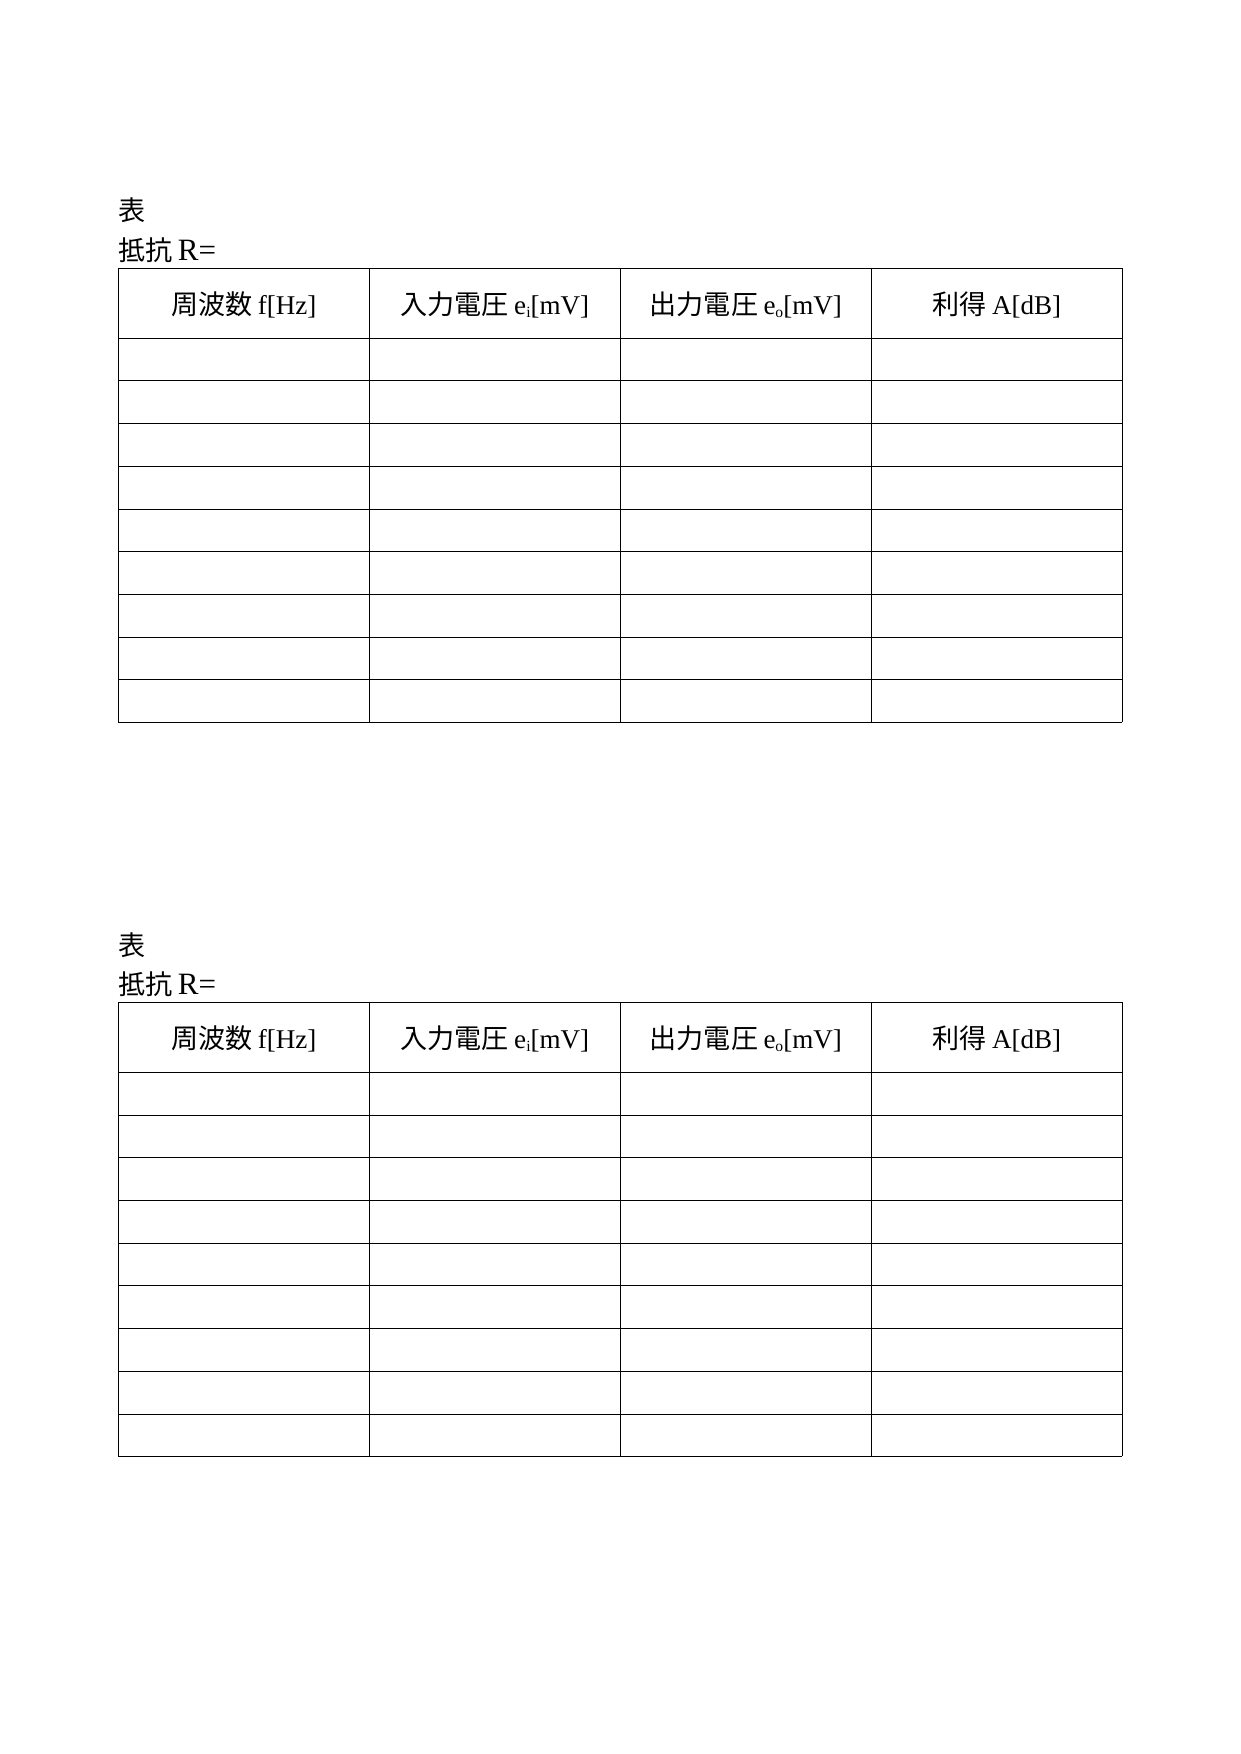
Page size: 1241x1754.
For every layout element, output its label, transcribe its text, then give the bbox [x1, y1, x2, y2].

table_cell [119, 1201, 369, 1243]
table_cell [872, 381, 1122, 423]
table_cell [370, 680, 620, 722]
table_cell [119, 1329, 369, 1371]
table_cell [621, 1286, 871, 1328]
text 表 [118, 923, 1122, 963]
table_cell [119, 680, 369, 722]
table_cell [872, 1329, 1122, 1371]
table_header 入力電圧ei[mV] [370, 269, 620, 338]
table_cell [119, 1372, 369, 1413]
table_cell [872, 339, 1122, 380]
table_cell [621, 1372, 871, 1413]
table_cell [119, 1158, 369, 1200]
table_cell [370, 1286, 620, 1328]
table_cell [119, 638, 369, 679]
table_cell [119, 552, 369, 594]
table_header 利得A[dB] [872, 1003, 1122, 1072]
table_cell [119, 1073, 369, 1114]
table_cell [621, 424, 871, 466]
table_cell [621, 1201, 871, 1243]
table_cell [621, 1073, 871, 1114]
table_cell [872, 552, 1122, 594]
table_cell [370, 1158, 620, 1200]
table_header 周波数f[Hz] [119, 1003, 369, 1072]
table_cell [370, 552, 620, 594]
table_cell [119, 1415, 369, 1456]
table_cell [621, 1158, 871, 1200]
table_cell [872, 1158, 1122, 1200]
table_header 利得A[dB] [872, 269, 1122, 338]
table_cell [621, 1244, 871, 1285]
table_cell [370, 1116, 620, 1157]
table_cell [119, 424, 369, 466]
table_cell [119, 1116, 369, 1157]
table_cell [872, 1201, 1122, 1243]
table_header 周波数f[Hz] [119, 269, 369, 338]
table_cell [370, 381, 620, 423]
table_cell [370, 1201, 620, 1243]
table_cell [621, 595, 871, 637]
table_cell [621, 381, 871, 423]
table_cell [370, 595, 620, 637]
table_cell [621, 510, 871, 551]
table_cell [872, 1244, 1122, 1285]
table_cell [370, 424, 620, 466]
table_cell [119, 339, 369, 380]
table_cell [370, 1372, 620, 1413]
table_cell [621, 1415, 871, 1456]
table_header 入力電圧ei[mV] [370, 1003, 620, 1072]
table_cell [119, 467, 369, 508]
text 抵抗R= [118, 963, 1122, 1002]
table_cell [621, 1116, 871, 1157]
table_cell [872, 1286, 1122, 1328]
table_cell [370, 1415, 620, 1456]
table_cell [370, 1073, 620, 1114]
table_header 出力電圧eo[mV] [621, 1003, 871, 1072]
table_cell [621, 467, 871, 508]
table_cell [119, 1244, 369, 1285]
table_cell [370, 510, 620, 551]
table_cell [119, 1286, 369, 1328]
table_cell [872, 510, 1122, 551]
text 抵抗R= [118, 229, 1122, 268]
table_cell [621, 1329, 871, 1371]
table_cell [872, 595, 1122, 637]
table_cell [119, 510, 369, 551]
table_cell [370, 638, 620, 679]
table_cell [872, 1372, 1122, 1413]
table_cell [872, 1116, 1122, 1157]
table_cell [872, 424, 1122, 466]
table_cell [872, 467, 1122, 508]
table_cell [872, 1415, 1122, 1456]
table_cell [621, 680, 871, 722]
table_cell [621, 552, 871, 594]
table_cell [370, 1329, 620, 1371]
text 表 [118, 189, 1122, 229]
table_cell [370, 339, 620, 380]
table_cell [370, 1244, 620, 1285]
table_cell [119, 381, 369, 423]
table_cell [119, 595, 369, 637]
table_cell [872, 638, 1122, 679]
table_header 出力電圧eo[mV] [621, 269, 871, 338]
table_cell [370, 467, 620, 508]
table_cell [621, 339, 871, 380]
table_cell [621, 638, 871, 679]
table_cell [872, 1073, 1122, 1114]
table_cell [872, 680, 1122, 722]
